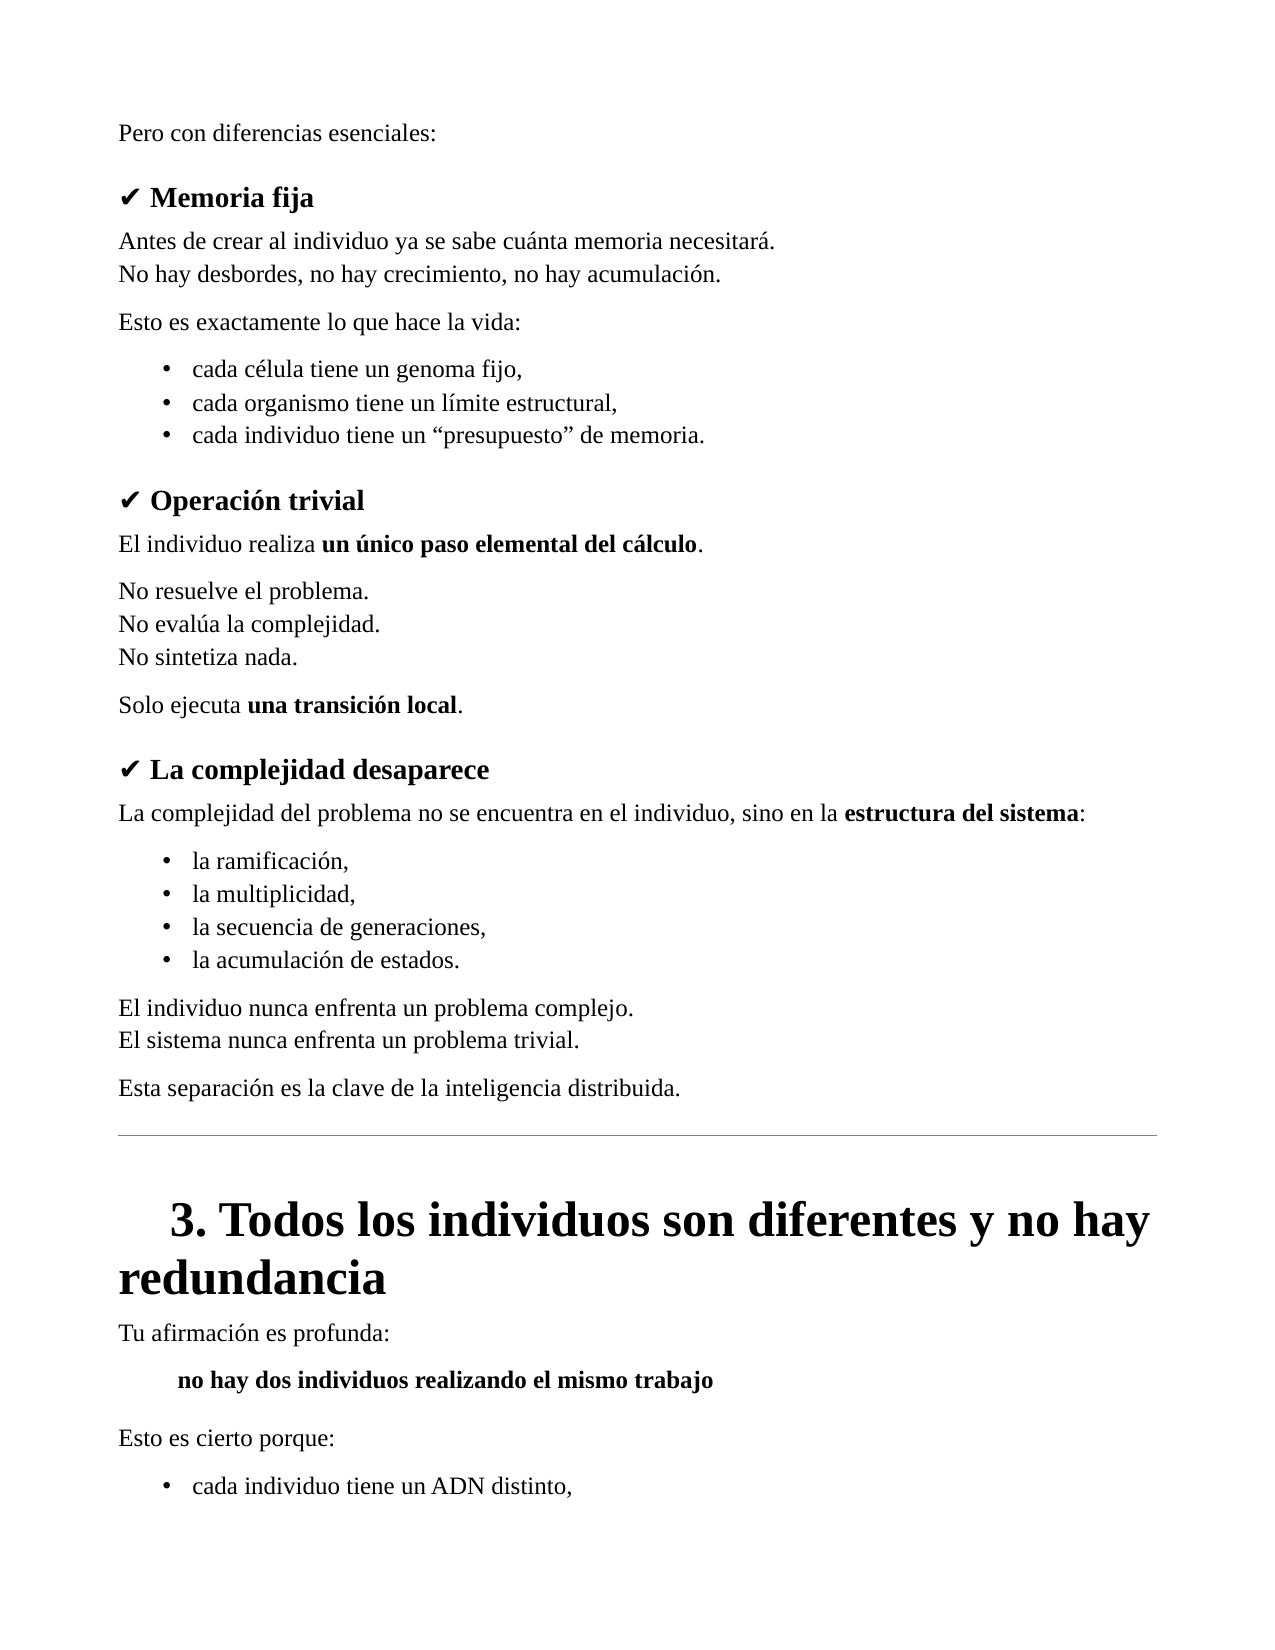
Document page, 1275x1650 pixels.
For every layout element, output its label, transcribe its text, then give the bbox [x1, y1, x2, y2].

text Esto es cierto porque: [118, 1423, 1157, 1452]
text El individuo nunca enfrenta un problema complejo. El sistema nunca enfrenta un problema trivial. [118, 993, 1157, 1054]
text Antes de crear al individuo ya se sabe cuánta memoria necesitará. No hay desbordes, no hay crecimiento, no hay acumulación. [118, 226, 1157, 288]
text No resuelve el problema. No evalúa la complejidad. No sintetiza nada. [118, 576, 1157, 671]
text no hay dos individuos realizando el mismo trabajo [177, 1365, 1098, 1394]
text Esto es exactamente lo que hace la vida: [118, 307, 1157, 336]
list cada individuo tiene un ADN distinto, [162, 1471, 1157, 1500]
list cada organismo tiene un límite estructural, [162, 388, 1157, 416]
text Solo ejecuta una transición local. [118, 690, 1157, 719]
list la multiplicidad, [162, 879, 1157, 908]
subtitle ✔ La complejidad desaparece [118, 752, 1157, 786]
subtitle 🌿 3. Todos los individuos son diferentes y no hay redundancia [118, 1190, 1157, 1305]
subtitle ✔ Memoria fija [118, 180, 1157, 214]
list la acumulación de estados. [162, 945, 1157, 974]
text Esta separación es la clave de la inteligencia distribuida. [118, 1073, 1157, 1102]
subtitle ✔ Operación trivial [118, 483, 1157, 516]
list cada individuo tiene un “presupuesto” de memoria. [162, 421, 1157, 449]
list la secuencia de generaciones, [162, 912, 1157, 941]
text La complejidad del problema no se encuentra en el individuo, sino en la estructura del sistema: [118, 798, 1157, 827]
text Tu afirmación es profunda: [118, 1318, 1157, 1346]
text Pero con diferencias esenciales: [118, 118, 1157, 147]
list cada célula tiene un genoma fijo, [162, 354, 1157, 383]
text El individuo realiza un único paso elemental del cálculo. [118, 529, 1157, 558]
list la ramificación, [162, 846, 1157, 875]
